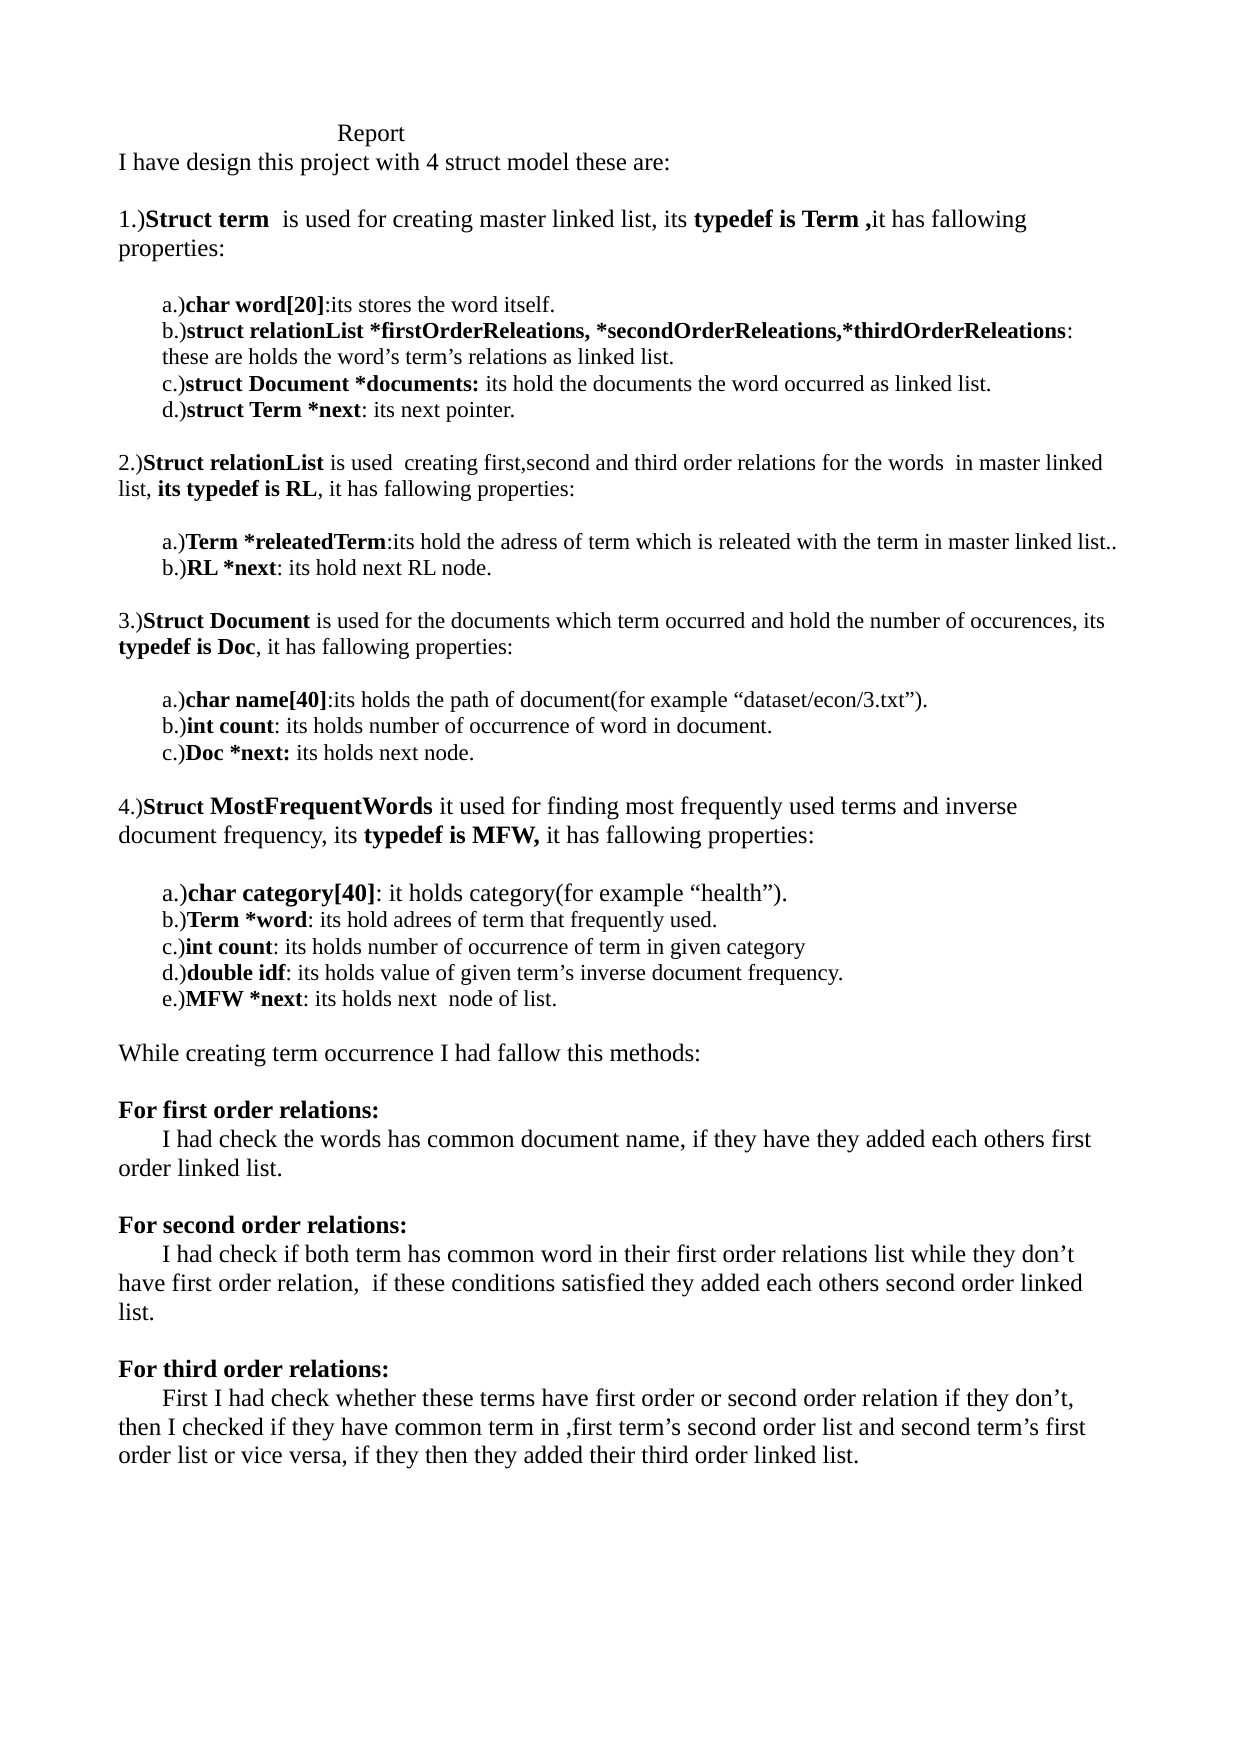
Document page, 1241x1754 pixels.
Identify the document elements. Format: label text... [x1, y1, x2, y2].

text Report [118, 118, 1122, 147]
text e.)MFW *next: its holds next node of list. [118, 985, 1122, 1012]
text a.)char category[40]: it holds category(for example “health”). [118, 878, 1122, 906]
text 4.)Struct MostFrequentWords it used for finding most frequently used terms and inverse document frequency, its typedef is MFW, it has fallowing properties: [118, 791, 1122, 849]
text For first order relations: [118, 1096, 1122, 1124]
text b.)int count: its holds number of occurrence of word in document. [118, 712, 1122, 739]
text d.)struct Term *next: its next pointer. [118, 396, 1122, 422]
text b.)struct relationList *firstOrderReleations, *secondOrderReleations,*thirdOrderReleations: [118, 317, 1122, 343]
text First I had check whether these terms have first order or second order relation if they don’t, then I checked if they have common term in ,first term’s second order list and second term’s first order list or vice versa, if they then they added their third order linked list. [118, 1383, 1122, 1469]
text c.)int count: its holds number of occurrence of term in given category [118, 933, 1122, 959]
text I had check if both term has common word in their first order relations list while they don’t have first order relation, if these conditions satisfied they added each others second order linked list. [118, 1239, 1122, 1326]
text c.)struct Document *documents: its hold the documents the word occurred as linked list. [118, 370, 1122, 396]
text a.)char word[20]:its stores the word itself. [118, 291, 1122, 317]
text For third order relations: [118, 1354, 1122, 1383]
text a.)Term *releatedTerm:its hold the adress of term which is releated with the term in master linked list.. [118, 528, 1122, 554]
text these are holds the word’s term’s relations as linked list. [118, 343, 1122, 370]
text b.)Term *word: its hold adrees of term that frequently used. [118, 906, 1122, 933]
text While creating term occurrence I had fallow this methods: [118, 1038, 1122, 1067]
text c.)Doc *next: its holds next node. [118, 739, 1122, 765]
text 3.)Struct Document is used for the documents which term occurred and hold the number of occurences, its typedef is Doc, it has fallowing properties: [118, 607, 1122, 659]
text b.)RL *next: its hold next RL node. [118, 554, 1122, 581]
text For second order relations: [118, 1211, 1122, 1239]
text a.)char name[40]:its holds the path of document(for example “dataset/econ/3.txt”). [118, 686, 1122, 712]
text d.)double idf: its holds value of given term’s inverse document frequency. [118, 959, 1122, 985]
text 1.)Struct term is used for creating master linked list, its typedef is Term ,it has fallowing properties: [118, 204, 1122, 262]
text I have design this project with 4 struct model these are: [118, 147, 1122, 176]
text 2.)Struct relationList is used creating first,second and third order relations for the words in master linked list, its typedef is RL, it has fallowing properties: [118, 449, 1122, 501]
text I had check the words has common document name, if they have they added each others first order linked list. [118, 1124, 1122, 1182]
